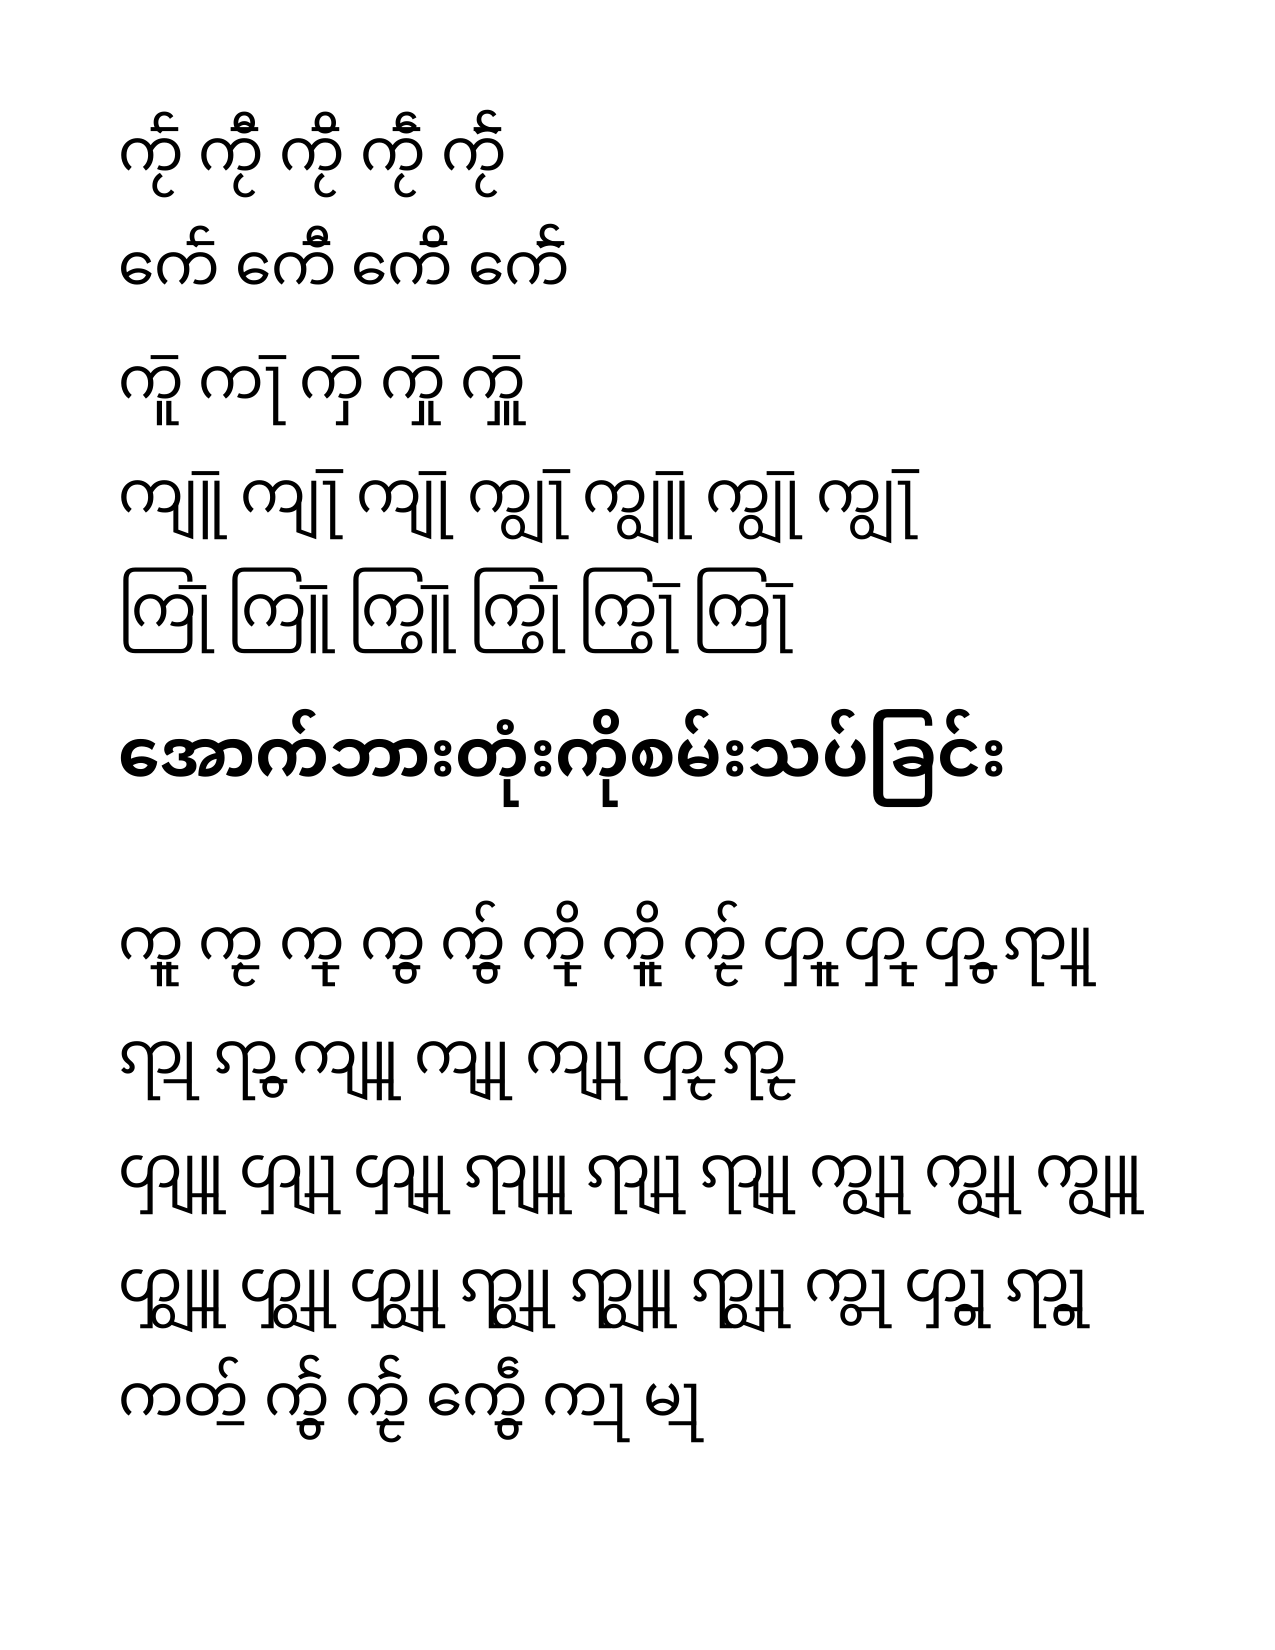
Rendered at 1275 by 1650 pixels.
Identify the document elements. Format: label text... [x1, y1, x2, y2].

text ကူꩼ ကႃꩼ ကှꩼ ကှုꩼ ကှူꩼ [118, 346, 1157, 422]
text ကူႍ ကႂႍ ကုႍ ကွႍ က်ွႍ ကိုႍ ကိူႍ ကႂ်ႍ ꩥူႍ ꩥုႍ ꩥွႍ ꧧူႍ ꧧုႍ ꧧွႍ ကျူႍ ကျုႍ ကျႃႍ ꩥႂႍ ꧧႂႍ [118, 907, 1157, 1097]
text ကြုꩼ ကြူꩼ ကြွူꩼ ကြွုꩼ ကြွႃꩼ ကြႃꩼ [359, 574, 477, 650]
text ကျူꩼ ကျႃꩼ ကျုꩼ ကျွႃꩼ ကျွူꩼ ကျွုꩼ ကျွႃꩼ [118, 460, 1157, 536]
text ကြုꩼ ကြူꩼ ကြွူꩼ ကြွုꩼ ကြွႃꩼ ကြႃꩼ [589, 574, 700, 650]
text ကြုꩼ ကြူꩼ ကြွူꩼ ကြွုꩼ ကြွႃꩼ ကြႃꩼ [480, 574, 586, 650]
text ကြုꩼ ကြူꩼ ကြွူꩼ ကြွုꩼ ကြွႃꩼ ကြႃꩼ [238, 574, 356, 650]
text ကြုꩼ ကြူꩼ ကြွူꩼ ကြွုꩼ ကြွႃꩼ ကြႃꩼ [703, 574, 1157, 650]
text အောက်ဘားတုံးကိုစမ်းသပ်ခြင်း [118, 688, 1157, 834]
text က်ေꩼ ကေီꩼ ကေိꩼ ကေꧥꩼ [118, 232, 1157, 308]
text ꩥျူႍ ꩥျႃႍ ꩥျုႍ ꧧျူႍ ꧧျႃႍ ꧧျုႍ ကျွႃႍ ကျွုႍ ကျွူႍ ꩥျွူႍ ꩥျွုႍ ꩥျွုႍ ꧧျွုႍ ꧧျွူႍ ꧧျွႃႍ ကွႃႍ ꩥွႃႍ ꧧွႃႍ ကတ်ႍ ကွꧥႍ ကႂꧥႍ ကွေဵႍ ကႃႍ မႃႍ [118, 1135, 1157, 1439]
text ကႂ်ꩼ ကႂီꩼ ကႂိꩼ ကႂဵꩼ ကႂꧥꩼ [118, 118, 1157, 194]
text ကြုꩼ ကြူꩼ ကြွူꩼ ကြွုꩼ ကြွႃꩼ ကြႃꩼ [129, 574, 235, 650]
